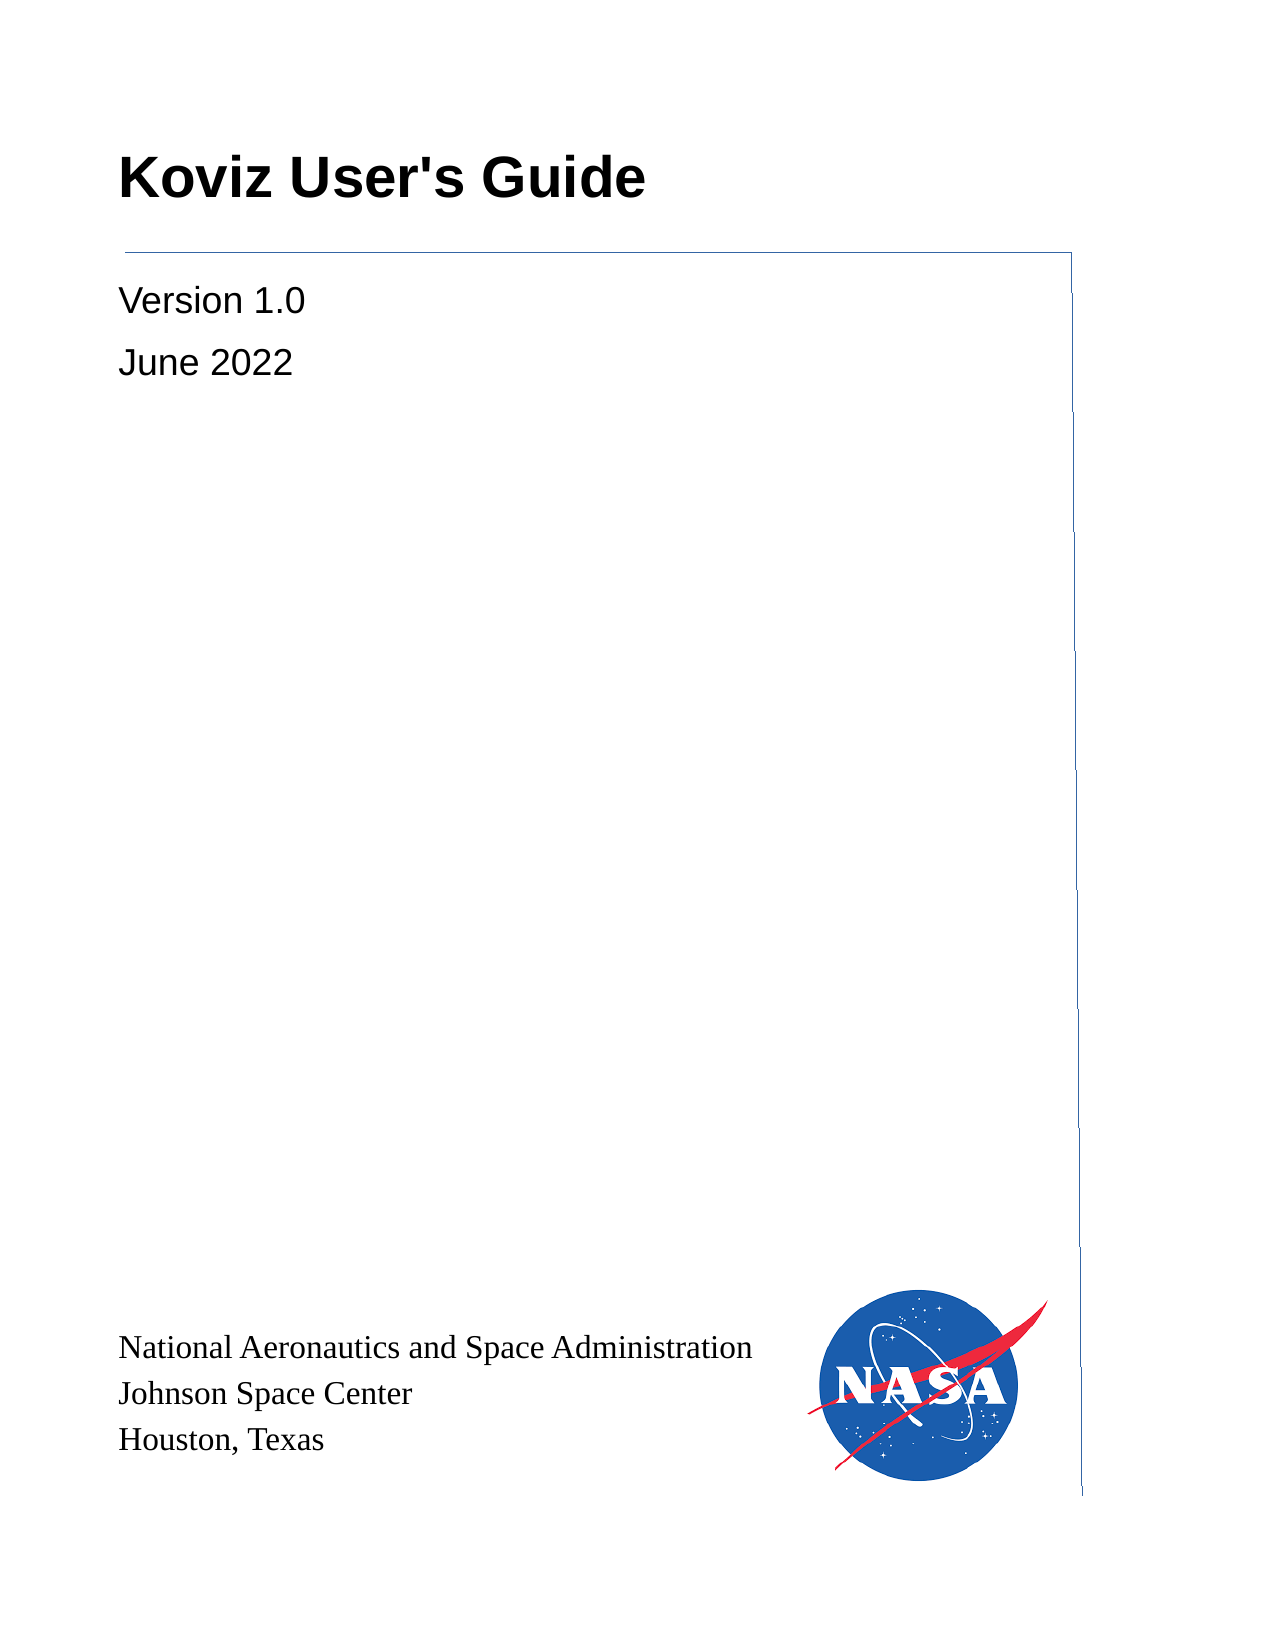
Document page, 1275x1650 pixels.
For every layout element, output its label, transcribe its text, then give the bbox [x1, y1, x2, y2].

picture [805, 1288, 1049, 1482]
title Koviz User's Guide [118, 143, 1157, 210]
text [1049, 1328, 1157, 1458]
subtitle [1073, 340, 1157, 383]
subtitle Version 1.0 [118, 278, 1157, 321]
text National Aeronautics and Space Administration Johnson Space Center Houston, Texas [118, 1328, 805, 1458]
subtitle June 2022 [118, 340, 1072, 383]
